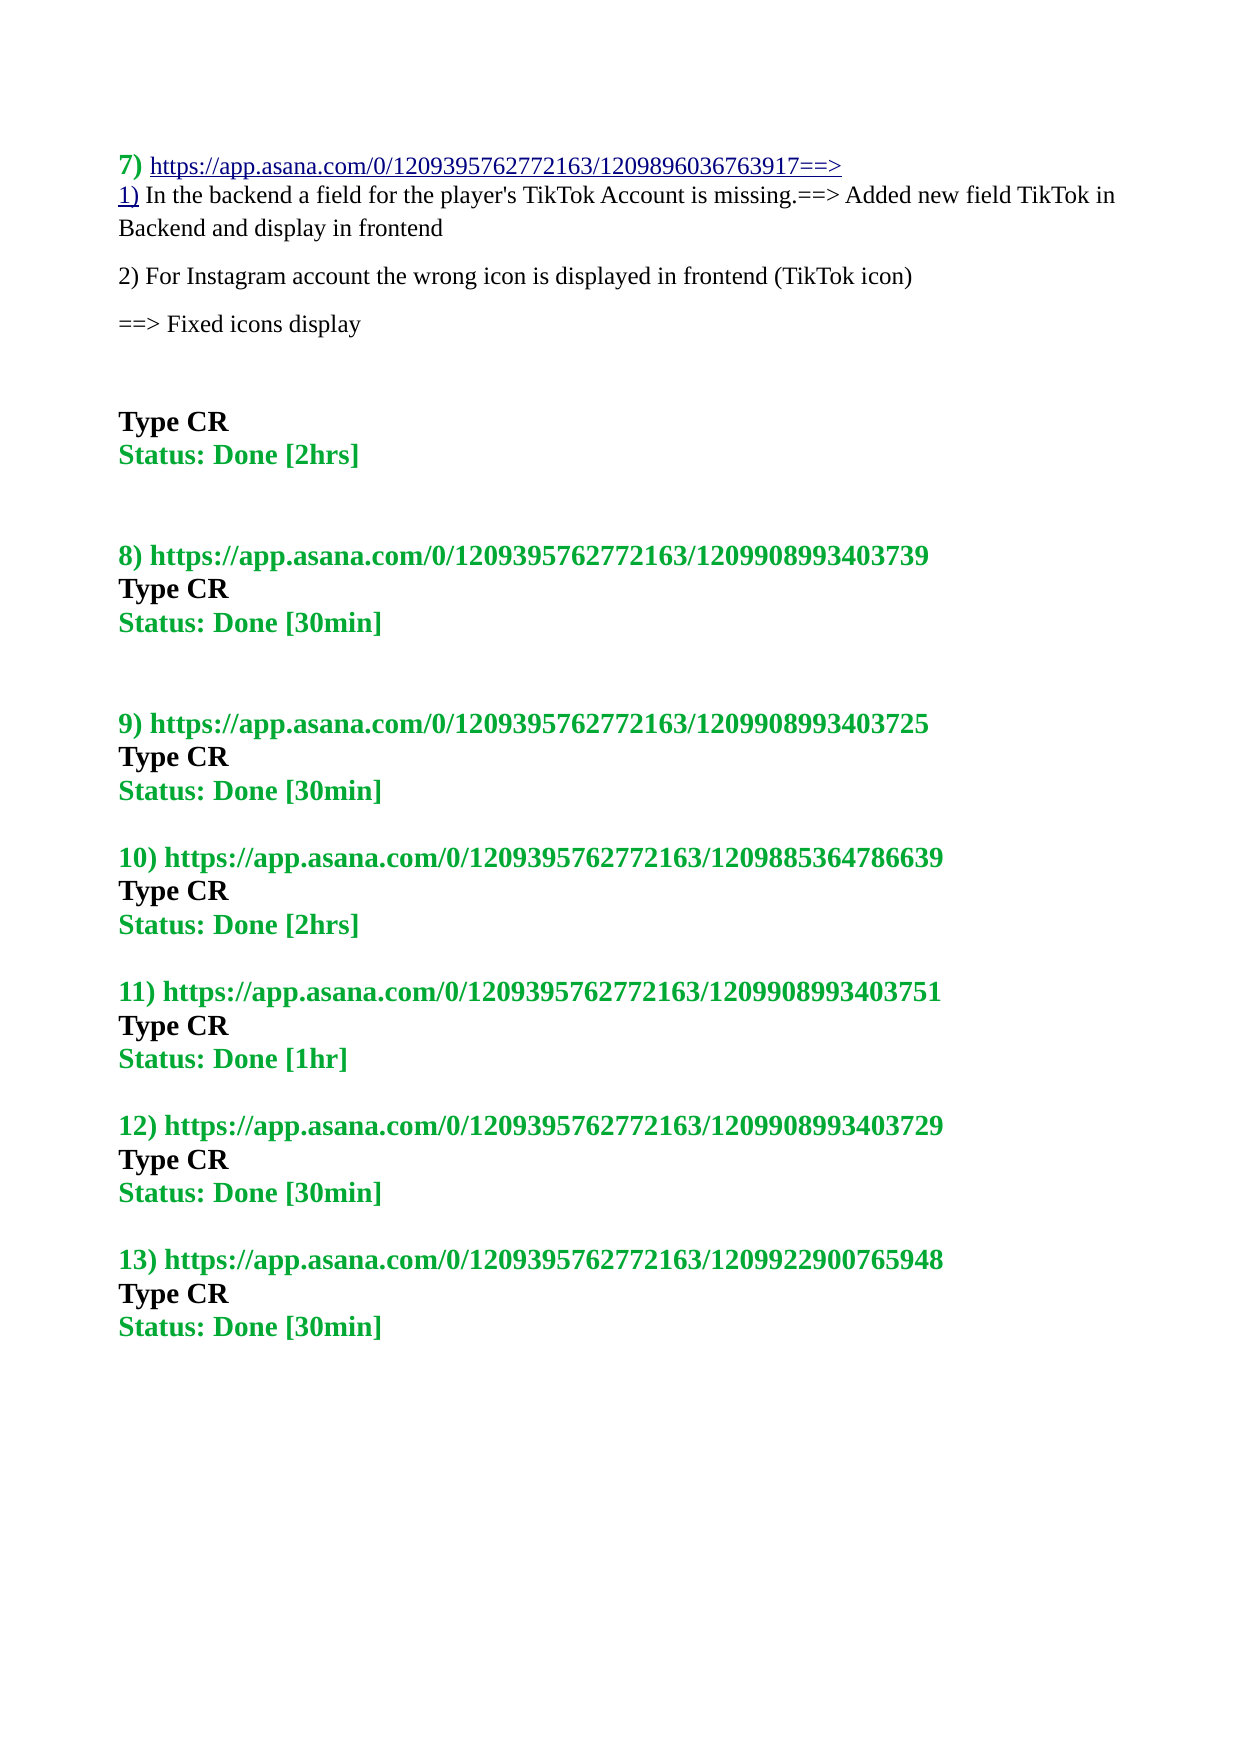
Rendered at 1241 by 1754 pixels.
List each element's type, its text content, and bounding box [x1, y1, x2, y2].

text Type CR [118, 572, 1122, 605]
text Status: Done [30min] [118, 605, 1122, 639]
text ==> Fixed icons display [118, 309, 1122, 337]
text Type CR [118, 1142, 1122, 1175]
text 13) https://app.asana.com/0/1209395762772163/1209922900765948 [118, 1242, 1122, 1276]
text 1) In the backend a field for the player's TikTok Account is missing.==> Added new field TikTok in Backend and display in frontend [118, 180, 1122, 242]
text Type CR [118, 1008, 1122, 1041]
text Status: Done [30min] [118, 1175, 1122, 1209]
text Status: Done [2hrs] [118, 907, 1122, 941]
text 8) https://app.asana.com/0/1209395762772163/1209908993403739 [118, 538, 1122, 572]
text Status: Done [30min] [118, 773, 1122, 806]
text 11) https://app.asana.com/0/1209395762772163/1209908993403751 [118, 974, 1122, 1008]
text 9) https://app.asana.com/0/1209395762772163/1209908993403725 [118, 706, 1122, 739]
text Type CR [118, 1276, 1122, 1309]
text 12) https://app.asana.com/0/1209395762772163/1209908993403729 [118, 1108, 1122, 1142]
text Type CR [118, 404, 1122, 437]
text 7) https://app.asana.com/0/1209395762772163/1209896036763917==> [118, 147, 1122, 180]
text Type CR [118, 739, 1122, 773]
text Status: Done [2hrs] [118, 437, 1122, 471]
text 10) https://app.asana.com/0/1209395762772163/1209885364786639 [118, 840, 1122, 873]
text 2) For Instagram account the wrong icon is displayed in frontend (TikTok icon) [118, 261, 1122, 290]
text Status: Done [1hr] [118, 1041, 1122, 1075]
text Type CR [118, 873, 1122, 907]
text Status: Done [30min] [118, 1309, 1122, 1343]
